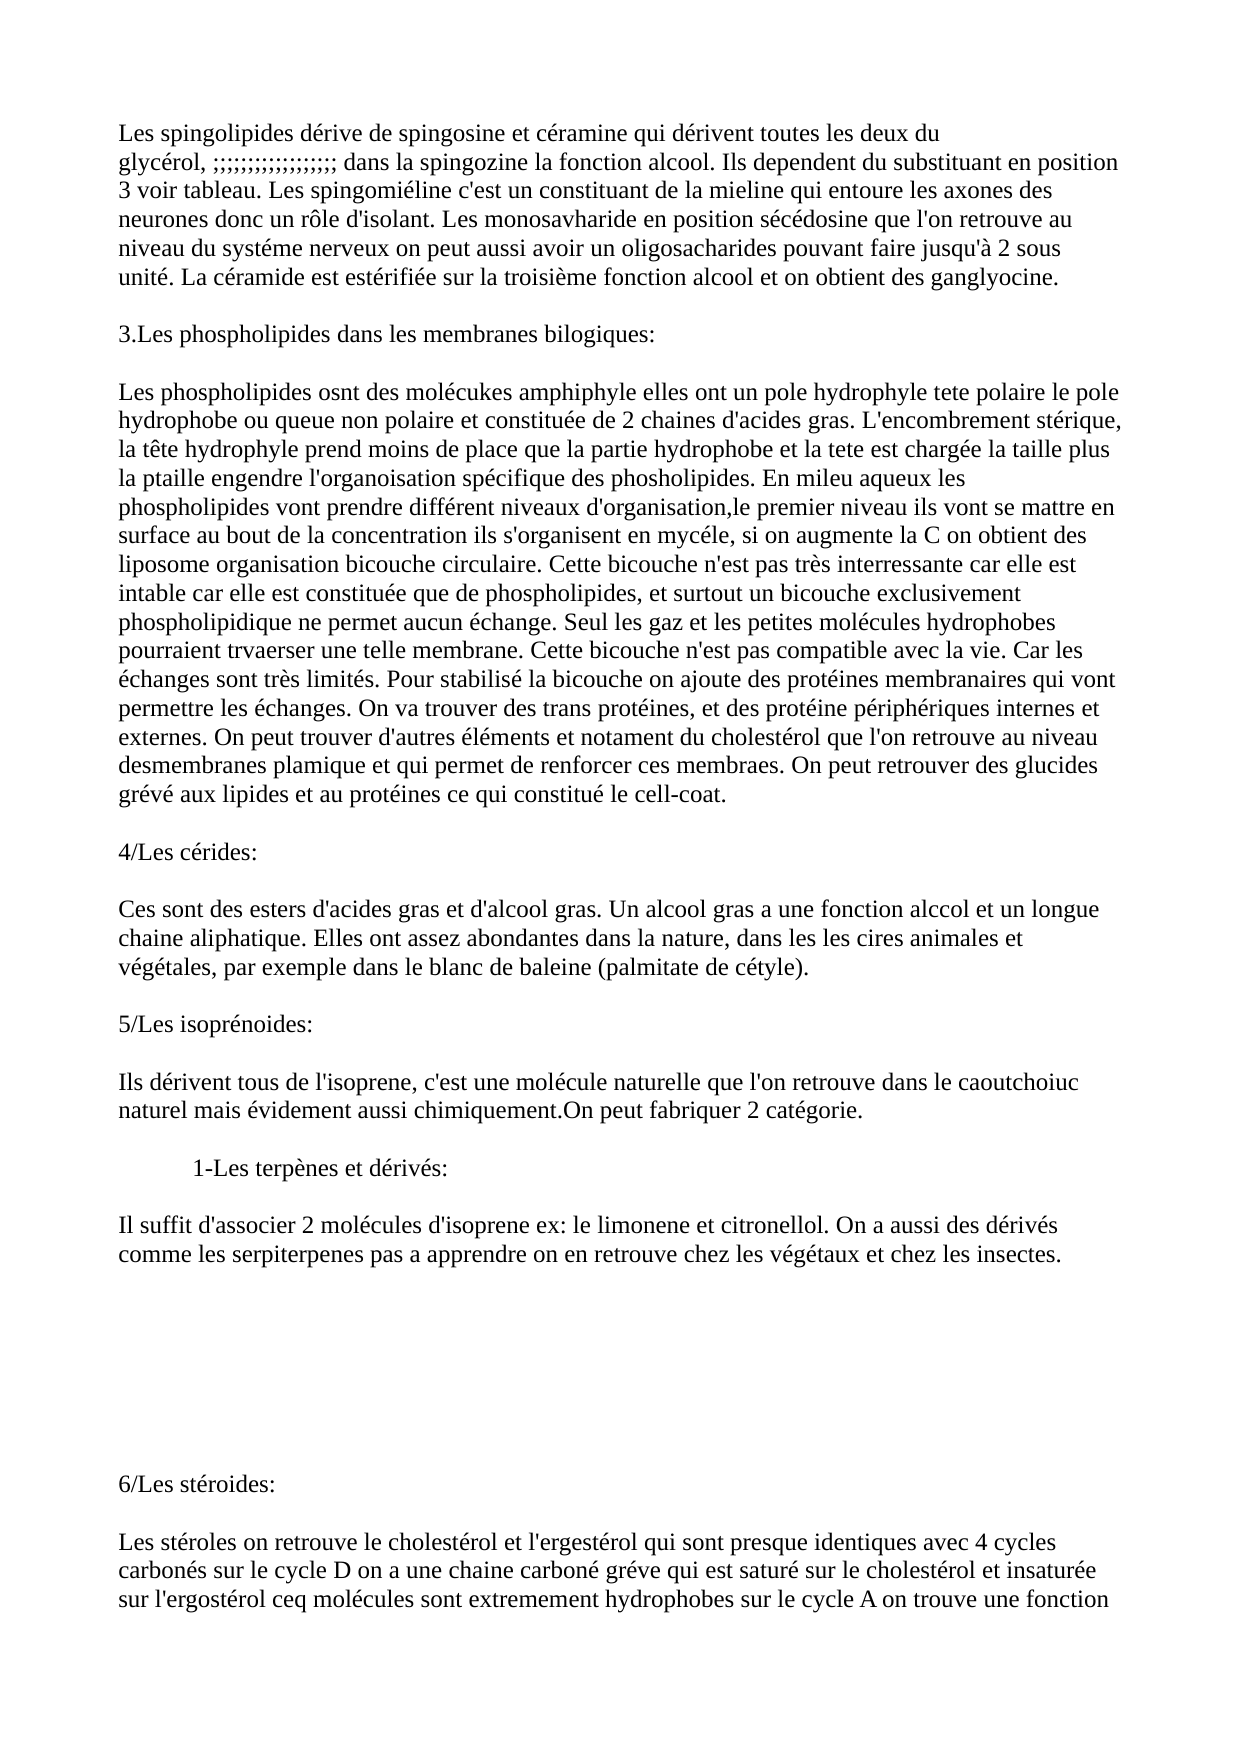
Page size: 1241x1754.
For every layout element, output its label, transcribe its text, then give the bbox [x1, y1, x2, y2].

text Ces sont des esters d'acides gras et d'alcool gras. Un alcool gras a une fonction alccol et un longue chaine aliphatique. Elles ont assez abondantes dans la nature, dans les les cires animales et végétales, par exemple dans le blanc de baleine (palmitate de cétyle). [118, 894, 1122, 981]
text 1-Les terpènes et dérivés: [118, 1153, 1122, 1182]
text Les spingolipides dérive de spingosine et céramine qui dérivent toutes les deux du glycérol, ;;;;;;;;;;;;;;;;;; dans la spingozine la fonction alcool. Ils dependent du substituant en position 3 voir tableau. Les spingomiéline c'est un constituant de la mieline qui entoure les axones des neurones donc un rôle d'isolant. Les monosavharide en position sécédosine que l'on retrouve au niveau du systéme nerveux on peut aussi avoir un oligosacharides pouvant faire jusqu'à 2 sous unité. La céramide est estérifiée sur la troisième fonction alcool et on obtient des ganglyocine. [118, 118, 1122, 291]
text Ils dérivent tous de l'isoprene, c'est une molécule naturelle que l'on retrouve dans le caoutchoiuc naturel mais évidement aussi chimiquement.On peut fabriquer 2 catégorie. [118, 1067, 1122, 1124]
text Il suffit d'associer 2 molécules d'isoprene ex: le limonene et citronellol. On a aussi des dérivés comme les serpiterpenes pas a apprendre on en retrouve chez les végétaux et chez les insectes. [118, 1211, 1122, 1268]
text Les phospholipides osnt des molécukes amphiphyle elles ont un pole hydrophyle tete polaire le pole hydrophobe ou queue non polaire et constituée de 2 chaines d'acides gras. L'encombrement stérique, la tête hydrophyle prend moins de place que la partie hydrophobe et la tete est chargée la taille plus la ptaille engendre l'organoisation spécifique des phosholipides. En mileu aqueux les phospholipides vont prendre différent niveaux d'organisation,le premier niveau ils vont se mattre en surface au bout de la concentration ils s'organisent en mycéle, si on augmente la C on obtient des liposome organisation bicouche circulaire. Cette bicouche n'est pas très interressante car elle est intable car elle est constituée que de phospholipides, et surtout un bicouche exclusivement phospholipidique ne permet aucun échange. Seul les gaz et les petites molécules hydrophobes pourraient trvaerser une telle membrane. Cette bicouche n'est pas compatible avec la vie. Car les échanges sont très limités. Pour stabilisé la bicouche on ajoute des protéines membranaires qui vont permettre les échanges. On va trouver des trans protéines, et des protéine périphériques internes et externes. On peut trouver d'autres éléments et notament du cholestérol que l'on retrouve au niveau desmembranes plamique et qui permet de renforcer ces membraes. On peut retrouver des glucides grévé aux lipides et au protéines ce qui constitué le cell-coat. [118, 377, 1122, 808]
text Les stéroles on retrouve le cholestérol et l'ergestérol qui sont presque identiques avec 4 cycles carbonés sur le cycle D on a une chaine carboné gréve qui est saturé sur le cholestérol et insaturée sur l'ergostérol ceq molécules sont extremement hydrophobes sur le cycle A on trouve une fonction [118, 1527, 1122, 1613]
text 3.Les phospholipides dans les membranes bilogiques: [118, 319, 1122, 348]
text 4/Les cérides: [118, 837, 1122, 866]
text 6/Les stéroides: [118, 1469, 1122, 1498]
text 5/Les isoprénoides: [118, 1009, 1122, 1038]
